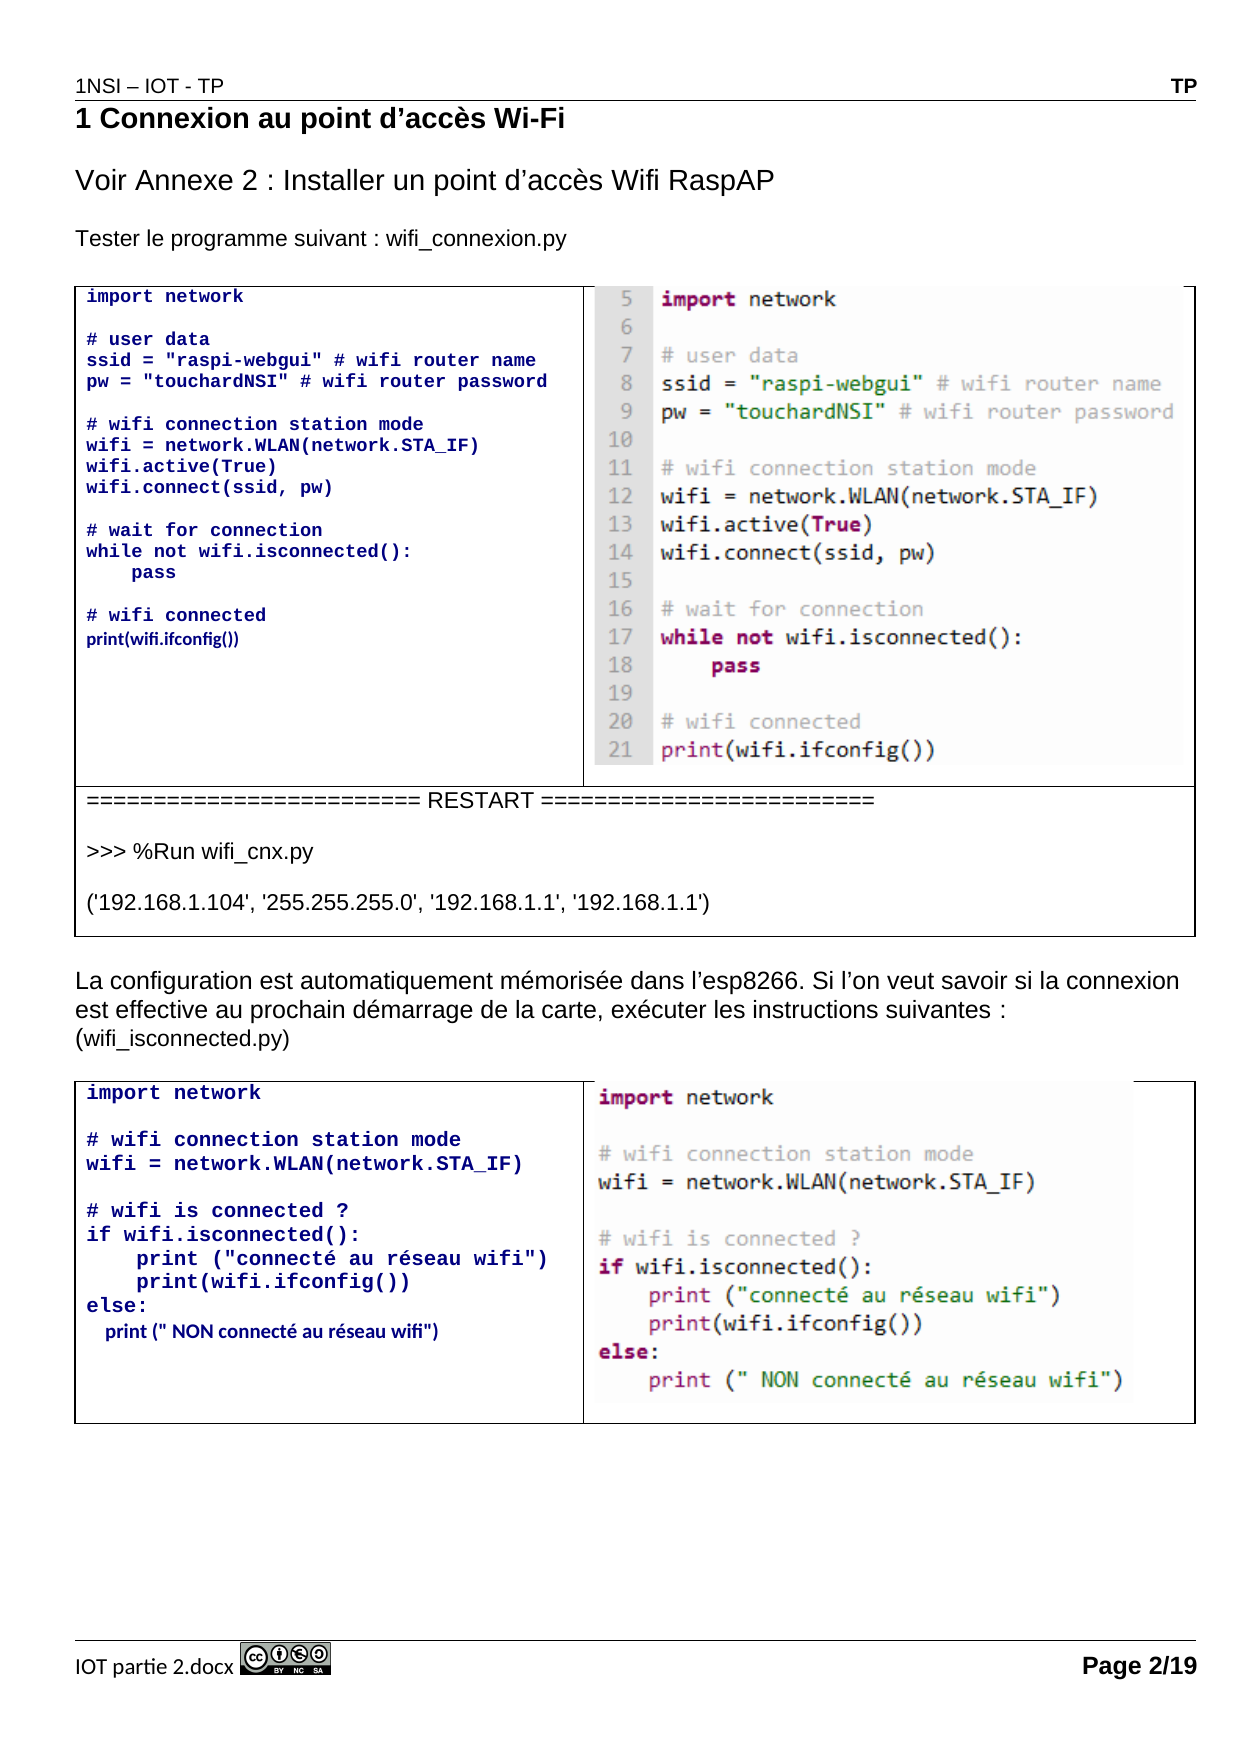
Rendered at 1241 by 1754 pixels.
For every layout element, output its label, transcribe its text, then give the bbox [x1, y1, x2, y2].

table_header [584, 1082, 1194, 1423]
table_cell ========================= RESTART ========================= >>> %Run wifi_cnx.py ('192.168.1.104', '255.255.255.0', '192.168.1.1', '192.168.1.1') [76, 787, 1194, 936]
text La configuration est automatiquement mémorisée dans l’esp8266. Si l’on veut savoir si la connexion est effective au prochain démarrage de la carte, exécuter les instructions suivantes : (wifi_isconnected.py) [75, 966, 1196, 1052]
table_header import network # wifi connection station mode wifi = network.WLAN(network.STA_IF) # wifi is connected ? if wifi.isconnected(): print ("connecté au réseau wifi") print(wifi.ifconfig()) else: print (" NON connecté au réseau wifi") [76, 1082, 583, 1423]
text Tester le programme suivant : wifi_connexion.py [75, 225, 1196, 252]
picture [240, 1642, 331, 1675]
table_header import network # user data ssid = "raspi-webgui" # wifi router name pw = "touchardNSI" # wifi router password # wifi connection station mode wifi = network.WLAN(network.STA_IF) wifi.active(True) wifi.connect(ssid, pw) # wait for connection while not wifi.isconnected(): pass # wifi connected print(wifi.ifconfig()) [76, 287, 583, 786]
text Voir Annexe 2 : Installer un point d’accès Wifi RaspAP [75, 163, 1196, 197]
text 1 Connexion au point d’accès Wi-Fi [75, 101, 1196, 134]
table_header [584, 287, 1194, 786]
